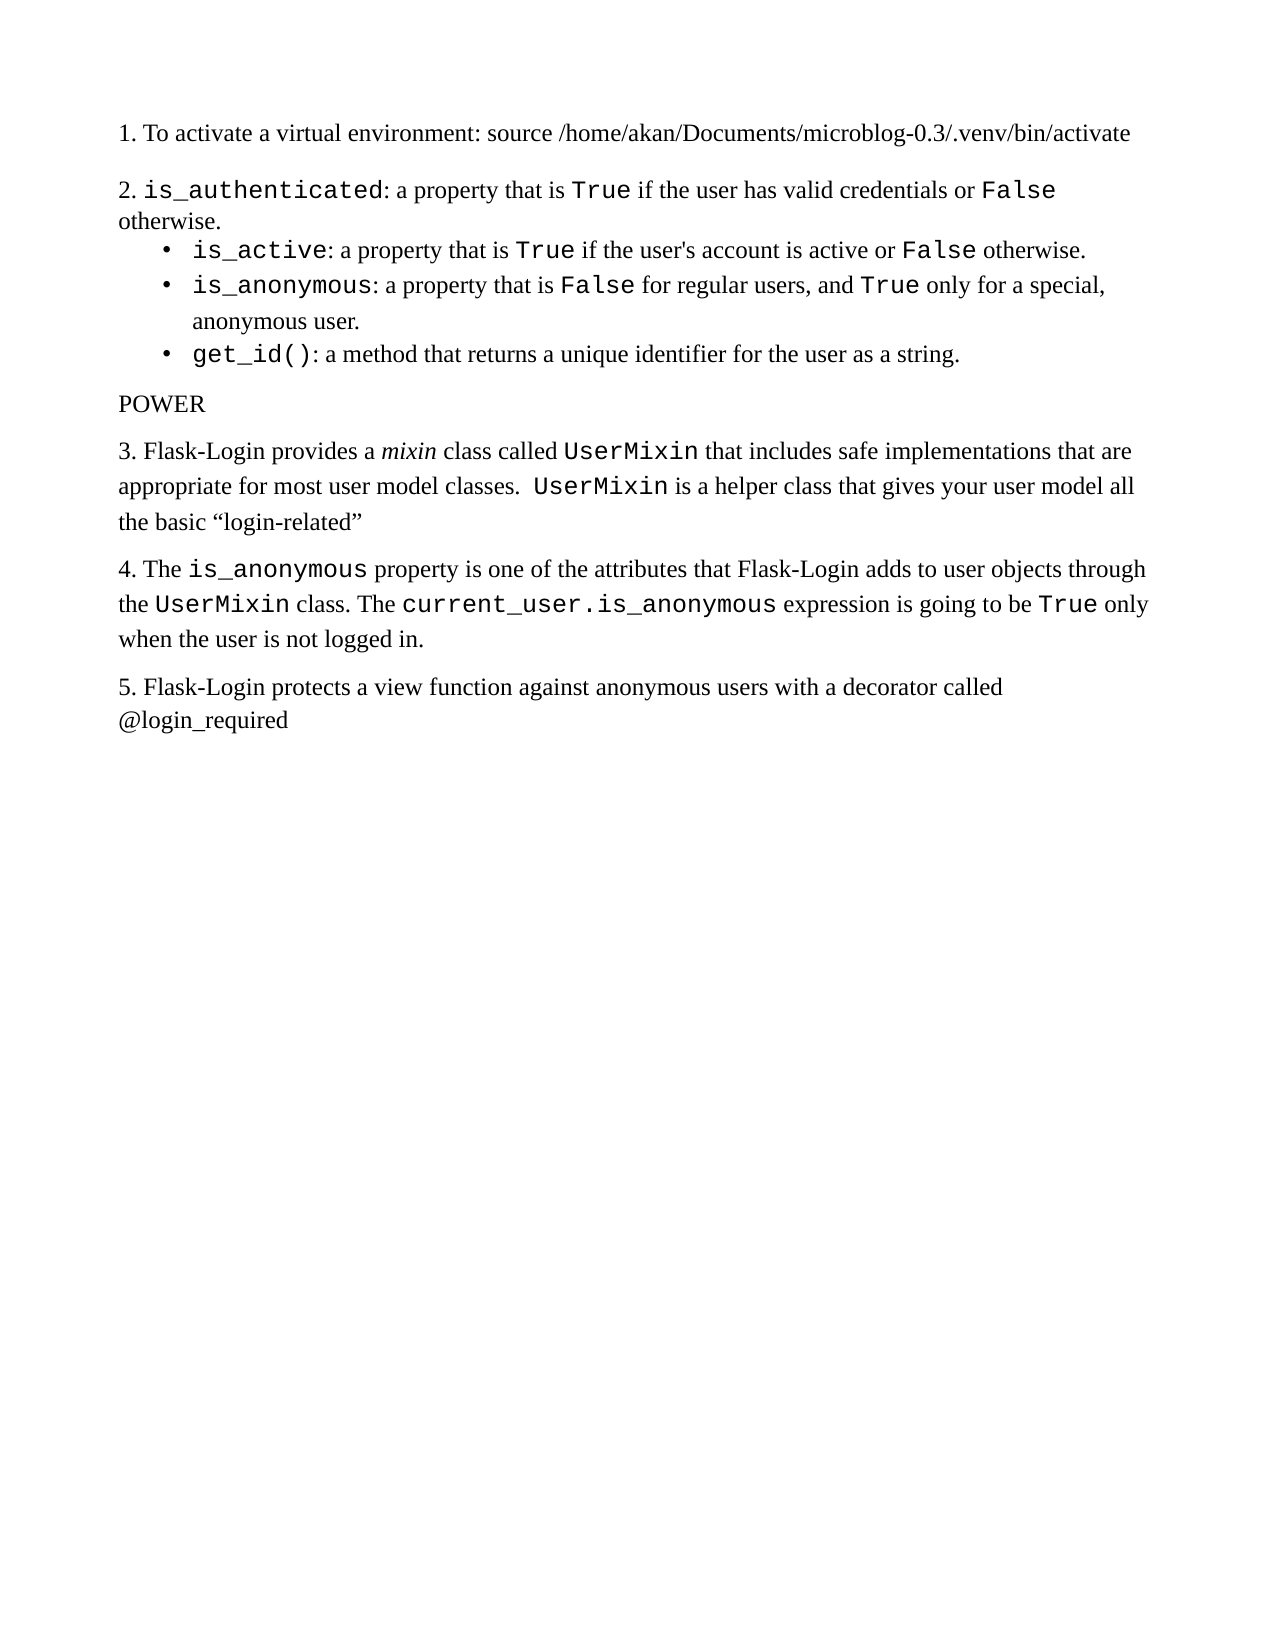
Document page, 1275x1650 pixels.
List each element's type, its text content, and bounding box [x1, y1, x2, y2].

text 5. Flask-Login protects a view function against anonymous users with a decorator called @login_required [118, 672, 1157, 734]
list is_active: a property that is True if the user's account is active or False otherwise. [162, 235, 1157, 266]
text 1. To activate a virtual environment: source /home/akan/Documents/microblog-0.3/.venv/bin/activate [118, 118, 1157, 147]
text POWER [118, 389, 1157, 417]
text 4. The is_anonymous property is one of the attributes that Flask-Login adds to user objects through the UserMixin class. The current_user.is_anonymous expression is going to be True only when the user is not logged in. [118, 554, 1157, 653]
list get_id(): a method that returns a unique identifier for the user as a string. [162, 339, 1157, 369]
list is_anonymous: a property that is False for regular users, and True only for a special, anonymous user. [162, 271, 1157, 334]
text 3. Flask-Login provides a mixin class called UserMixin that includes safe implementations that are appropriate for most user model classes. UserMixin is a helper class that gives your user model all the basic “login-related” [118, 436, 1157, 535]
text 2. is_authenticated: a property that is True if the user has valid credentials or False otherwise. [118, 176, 1157, 235]
